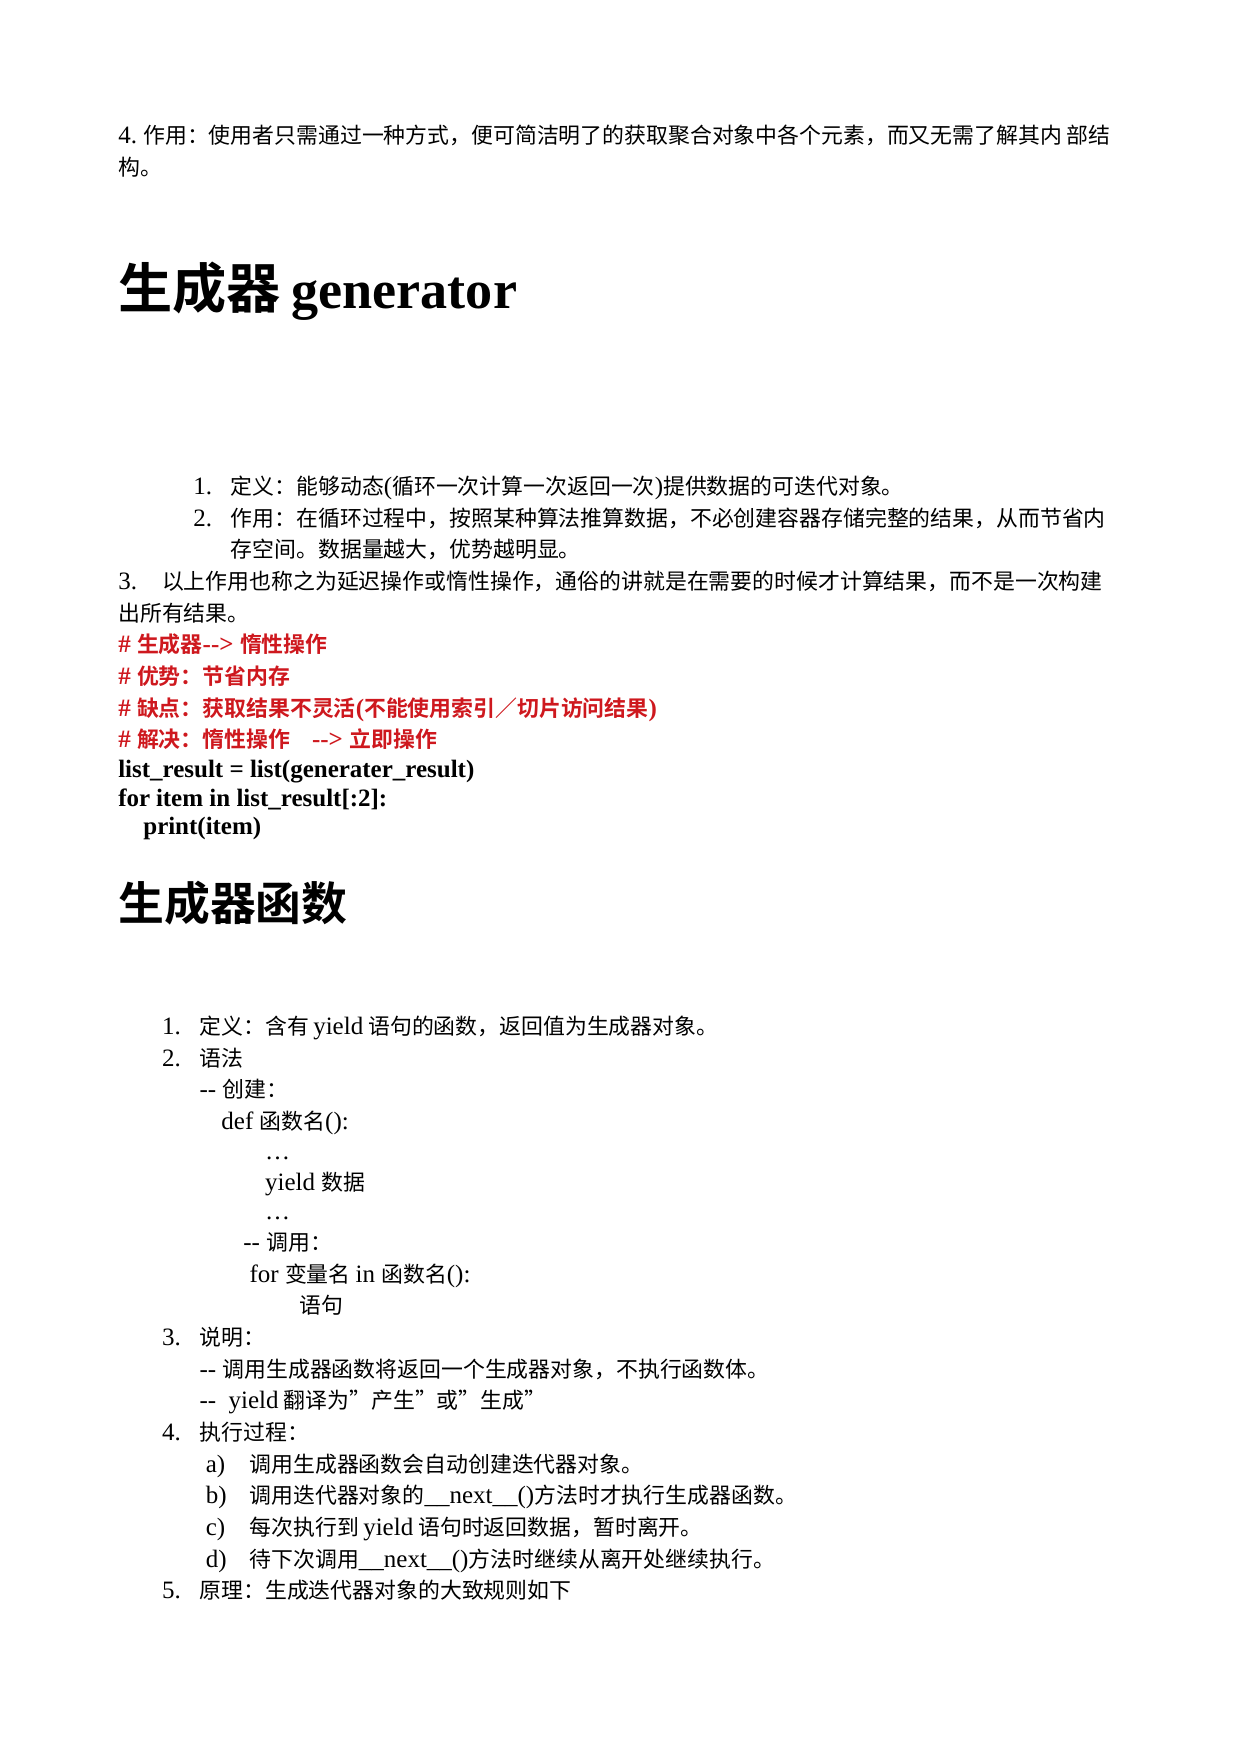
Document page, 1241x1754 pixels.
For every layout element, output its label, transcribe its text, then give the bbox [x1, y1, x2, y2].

list -- 创建： [199, 1072, 1122, 1104]
list 语句 [199, 1288, 1122, 1320]
text # 生成器--> 惰性操作 [118, 627, 1122, 659]
list for 变量名 in 函数名(): [199, 1257, 1122, 1288]
list 原理：生成迭代器对象的大致规则如下 [162, 1573, 1122, 1605]
list 定义：含有yield语句的函数，返回值为生成器对象。 [162, 1009, 1122, 1041]
text print(item) [118, 811, 1122, 840]
list -- 调用生成器函数将返回一个生成器对象，不执行函数体。 [199, 1352, 1122, 1383]
subtitle 生成器函数 [118, 867, 1122, 934]
list 调用迭代器对象的__next__()方法时才执行生成器函数。 [206, 1478, 1122, 1510]
list def 函数名(): [221, 1104, 1122, 1136]
text # 解决：惰性操作 --> 立即操作 [118, 722, 1122, 754]
list 调用生成器函数会自动创建迭代器对象。 [206, 1447, 1122, 1478]
list 待下次调用__next__()方法时继续从离开处继续执行。 [206, 1542, 1122, 1573]
text 4. 作用：使用者只需通过一种方式，便可简洁明了的获取聚合对象中各个元素，而又无需了解其内 部结构。 [118, 118, 1122, 181]
list 语法 [162, 1041, 1122, 1072]
list 以上作用也称之为延迟操作或惰性操作，通俗的讲就是在需要的时候才计算结果，而不是一次构建出所有结果。 [118, 564, 1122, 627]
list -- 调用： [199, 1225, 1122, 1257]
list 说明： [162, 1320, 1122, 1352]
list 定义：能够动态(循环一次计算一次返回一次)提供数据的可迭代对象。 [193, 469, 1122, 501]
list … [230, 1196, 1122, 1225]
subtitle 生成器generator [118, 246, 1122, 324]
list … [221, 1136, 1122, 1164]
text # 优势：节省内存 [118, 659, 1122, 691]
text # 缺点：获取结果不灵活(不能使用索引／切片访问结果) [118, 691, 1122, 722]
list yield 数据 [221, 1164, 1122, 1196]
list 每次执行到yield语句时返回数据，暂时离开。 [206, 1510, 1122, 1542]
text for item in list_result[:2]: [118, 783, 1122, 811]
list 执行过程： [162, 1415, 1122, 1447]
list -- yield翻译为”产生”或”生成” [199, 1383, 1122, 1415]
text list_result = list(generater_result) [118, 754, 1122, 783]
list 作用：在循环过程中，按照某种算法推算数据，不必创建容器存储完整的结果，从而节省内存空间。数据量越大，优势越明显。 [193, 501, 1122, 564]
